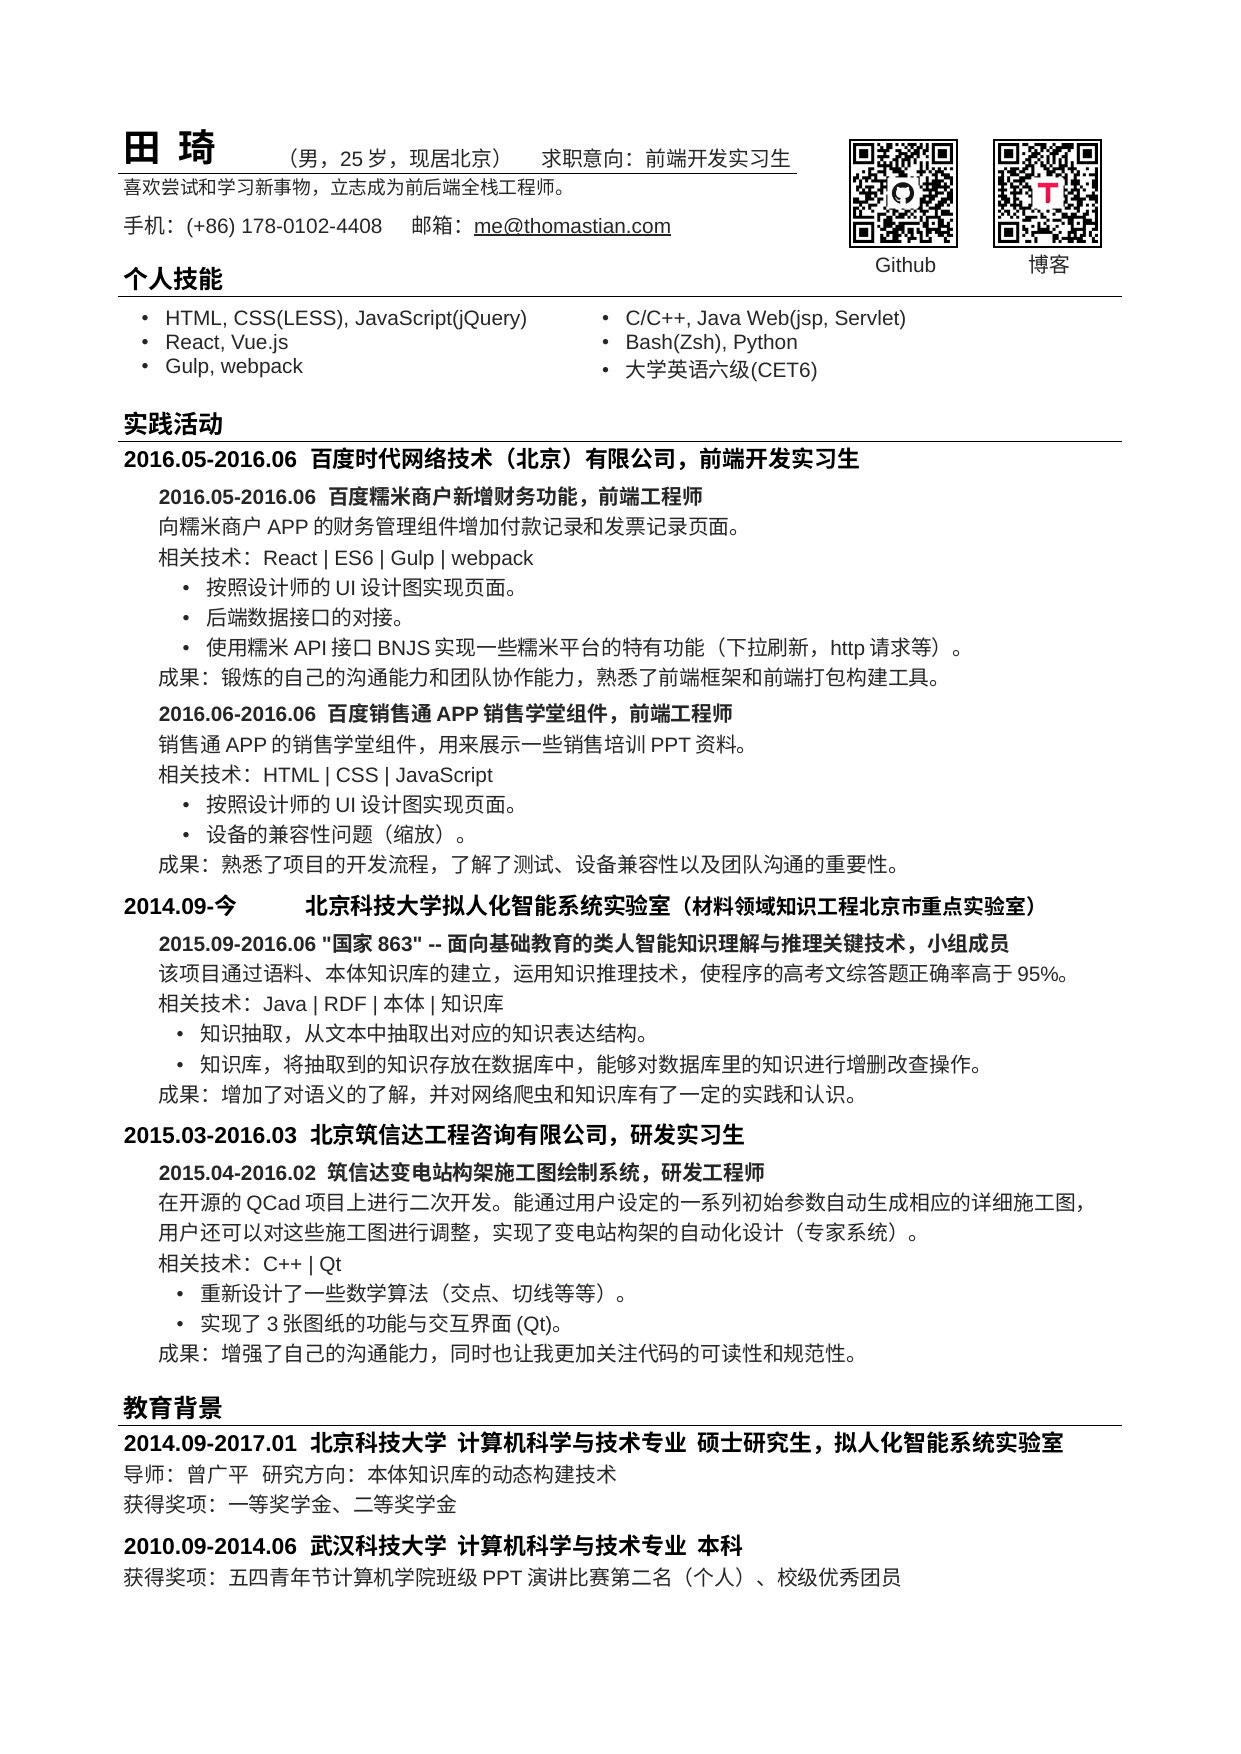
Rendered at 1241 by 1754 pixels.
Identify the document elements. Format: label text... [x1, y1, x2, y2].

picture [995, 141, 1100, 246]
table_cell 2016.05-2016.06 百度时代网络技术（北京）有限公司，前端开发实习生 [118, 442, 1122, 474]
table_cell 向糯米商户APP的财务管理组件增加付款记录和发票记录页面。 相关技术：React | ES6 | Gulp | webpack 按照设计师的UI设计图实现页面。 后端数据接口的对接。 使用糯米API接口BNJS实现一些糯米平台的特有功能（下拉刷新，http请求等）。 成果：锻炼的自己的沟通能力和团队协作能力，熟悉了前端框架和前端打包构建工具。 [153, 511, 1122, 692]
table_cell 喜欢尝试和学习新事物，立志成为前后端全栈工程师。 手机：(+86) 178-0102-4408 邮箱：me@thomastian.com [118, 173, 833, 248]
table_cell 实践活动 [118, 393, 1122, 441]
table_cell C/C++, Java Web(jsp, Servlet) Bash(Zsh), Python 大学英语六级(CET6) [578, 297, 1122, 393]
table_cell 2014.09-今 北京科技大学拟人化智能系统实验室（材料领域知识工程北京市重点实验室） [118, 888, 1122, 921]
table_cell [118, 692, 153, 888]
table_cell 2015.03-2016.03 北京筑信达工程咨询有限公司，研发实习生 [118, 1117, 1122, 1150]
table_cell 教育背景 [118, 1377, 1122, 1424]
table_cell 2016.05-2016.06 百度糯米商户新增财务功能，前端工程师 [153, 474, 1122, 511]
table_cell [118, 1150, 153, 1377]
table_cell 2014.09-2017.01 北京科技大学 计算机科学与技术专业 硕士研究生，拟人化智能系统实验室 [118, 1426, 1122, 1458]
picture [851, 141, 956, 246]
table_cell 2015.09-2016.06 "国家863" -- 面向基础教育的类人智能知识理解与推理关键技术，小组成员 [153, 921, 1122, 957]
table_cell 在开源的QCad项目上进行二次开发。能通过用户设定的一系列初始参数自动生成相应的详细施工图，用户还可以对这些施工图进行调整，实现了变电站构架的自动化设计（专家系统）。 相关技术：C++ | Qt 重新设计了一些数学算法（交点、切线等等）。 实现了3张图纸的功能与交互界面 (Qt)。 成果：增强了自己的沟通能力，同时也让我更加关注代码的可读性和规范性。 [153, 1186, 1122, 1377]
table_cell [118, 474, 153, 692]
table_header [974, 118, 1122, 248]
table_cell 个人技能 [118, 248, 833, 296]
table_cell 2010.09-2014.06 武汉科技大学 计算机科学与技术专业 本科 [118, 1528, 1122, 1561]
table_cell HTML, CSS(LESS), JavaScript(jQuery) React, Vue.js Gulp, webpack [118, 297, 578, 393]
table_cell 2015.04-2016.02 筑信达变电站构架施工图绘制系统，研发工程师 [153, 1150, 1122, 1186]
table_cell 获得奖项：五四青年节计算机学院班级PPT演讲比赛第二名（个人）、校级优秀团员 [118, 1561, 1122, 1591]
table_cell 2016.06-2016.06 百度销售通APP销售学堂组件，前端工程师 [153, 692, 1122, 728]
table_cell 导师：曾广平 研究方向：本体知识库的动态构建技术 获得奖项：一等奖学金、二等奖学金 [118, 1458, 1122, 1528]
table_header [797, 118, 833, 172]
table_cell Github 博客 [833, 248, 1122, 296]
table_header （男，25岁，现居北京） 求职意向：前端开发实习生 [260, 118, 797, 172]
table_cell [118, 921, 153, 1117]
table_header 田琦 [118, 118, 260, 172]
table_header [833, 118, 973, 248]
table_cell 销售通APP的销售学堂组件，用来展示一些销售培训PPT资料。 相关技术：HTML | CSS | JavaScript 按照设计师的UI设计图实现页面。 设备的兼容性问题（缩放）。 成果：熟悉了项目的开发流程，了解了测试、设备兼容性以及团队沟通的重要性。 [153, 728, 1122, 888]
table_cell 该项目通过语料、本体知识库的建立，运用知识推理技术，使程序的高考文综答题正确率高于95%。 相关技术：Java | RDF | 本体 | 知识库 知识抽取，从文本中抽取出对应的知识表达结构。 知识库，将抽取到的知识存放在数据库中，能够对数据库里的知识进行增删改查操作。 成果：增加了对语义的了解，并对网络爬虫和知识库有了一定的实践和认识。 [153, 957, 1122, 1117]
